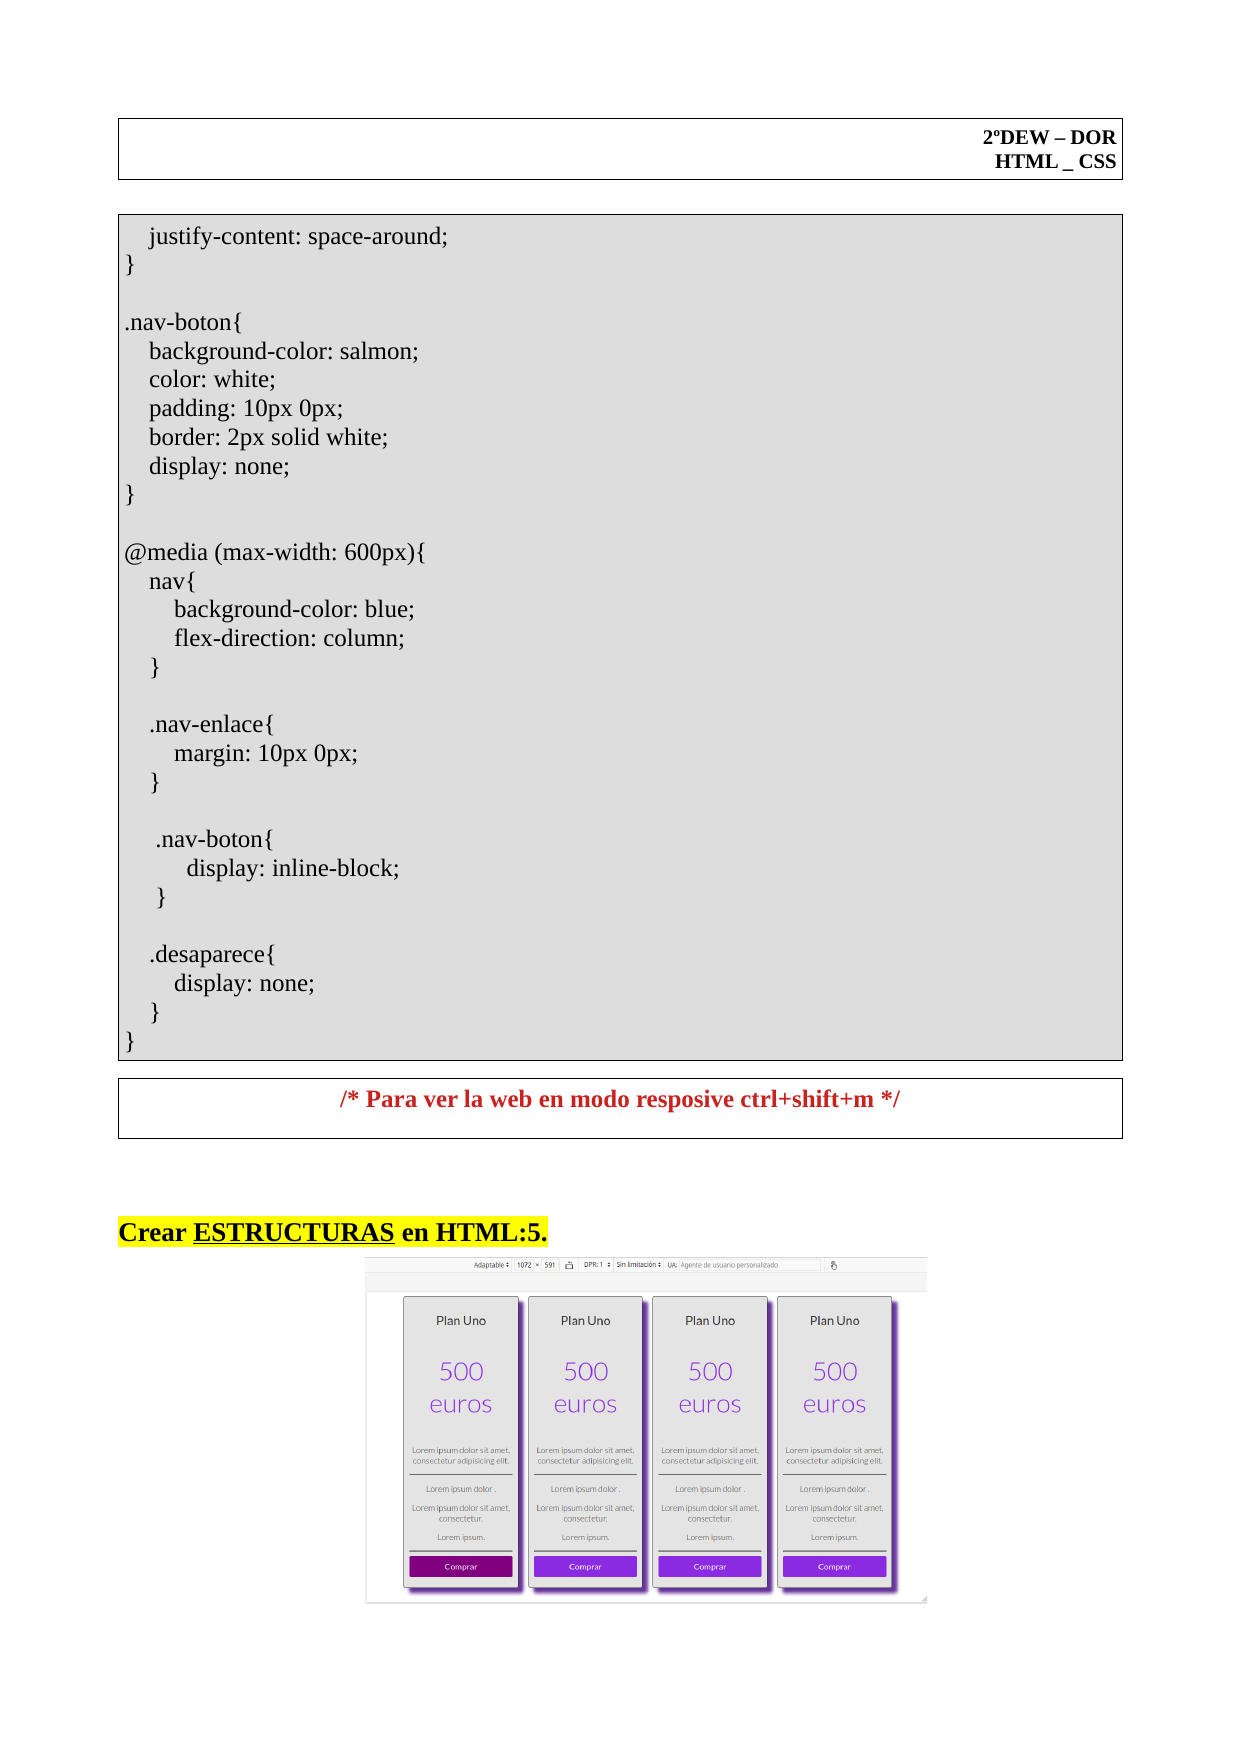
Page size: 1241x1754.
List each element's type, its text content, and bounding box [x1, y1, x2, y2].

table_header justify-content: space-around; } .nav-boton{ background-color: salmon; color: white; padding: 10px 0px; border: 2px solid white; display: none; } @media (max-width: 600px){ nav{ background-color: blue; flex-direction: column; } .nav-enlace{ margin: 10px 0px; } .nav-boton{ display: inline-block; } .desaparece{ display: none; } } [119, 215, 1122, 1060]
text Crear ESTRUCTURAS en HTML:5. [118, 1216, 1122, 1247]
picture [364, 1256, 928, 1604]
table_header /* Para ver la web en modo resposive ctrl+shift+m */ [119, 1079, 1122, 1138]
